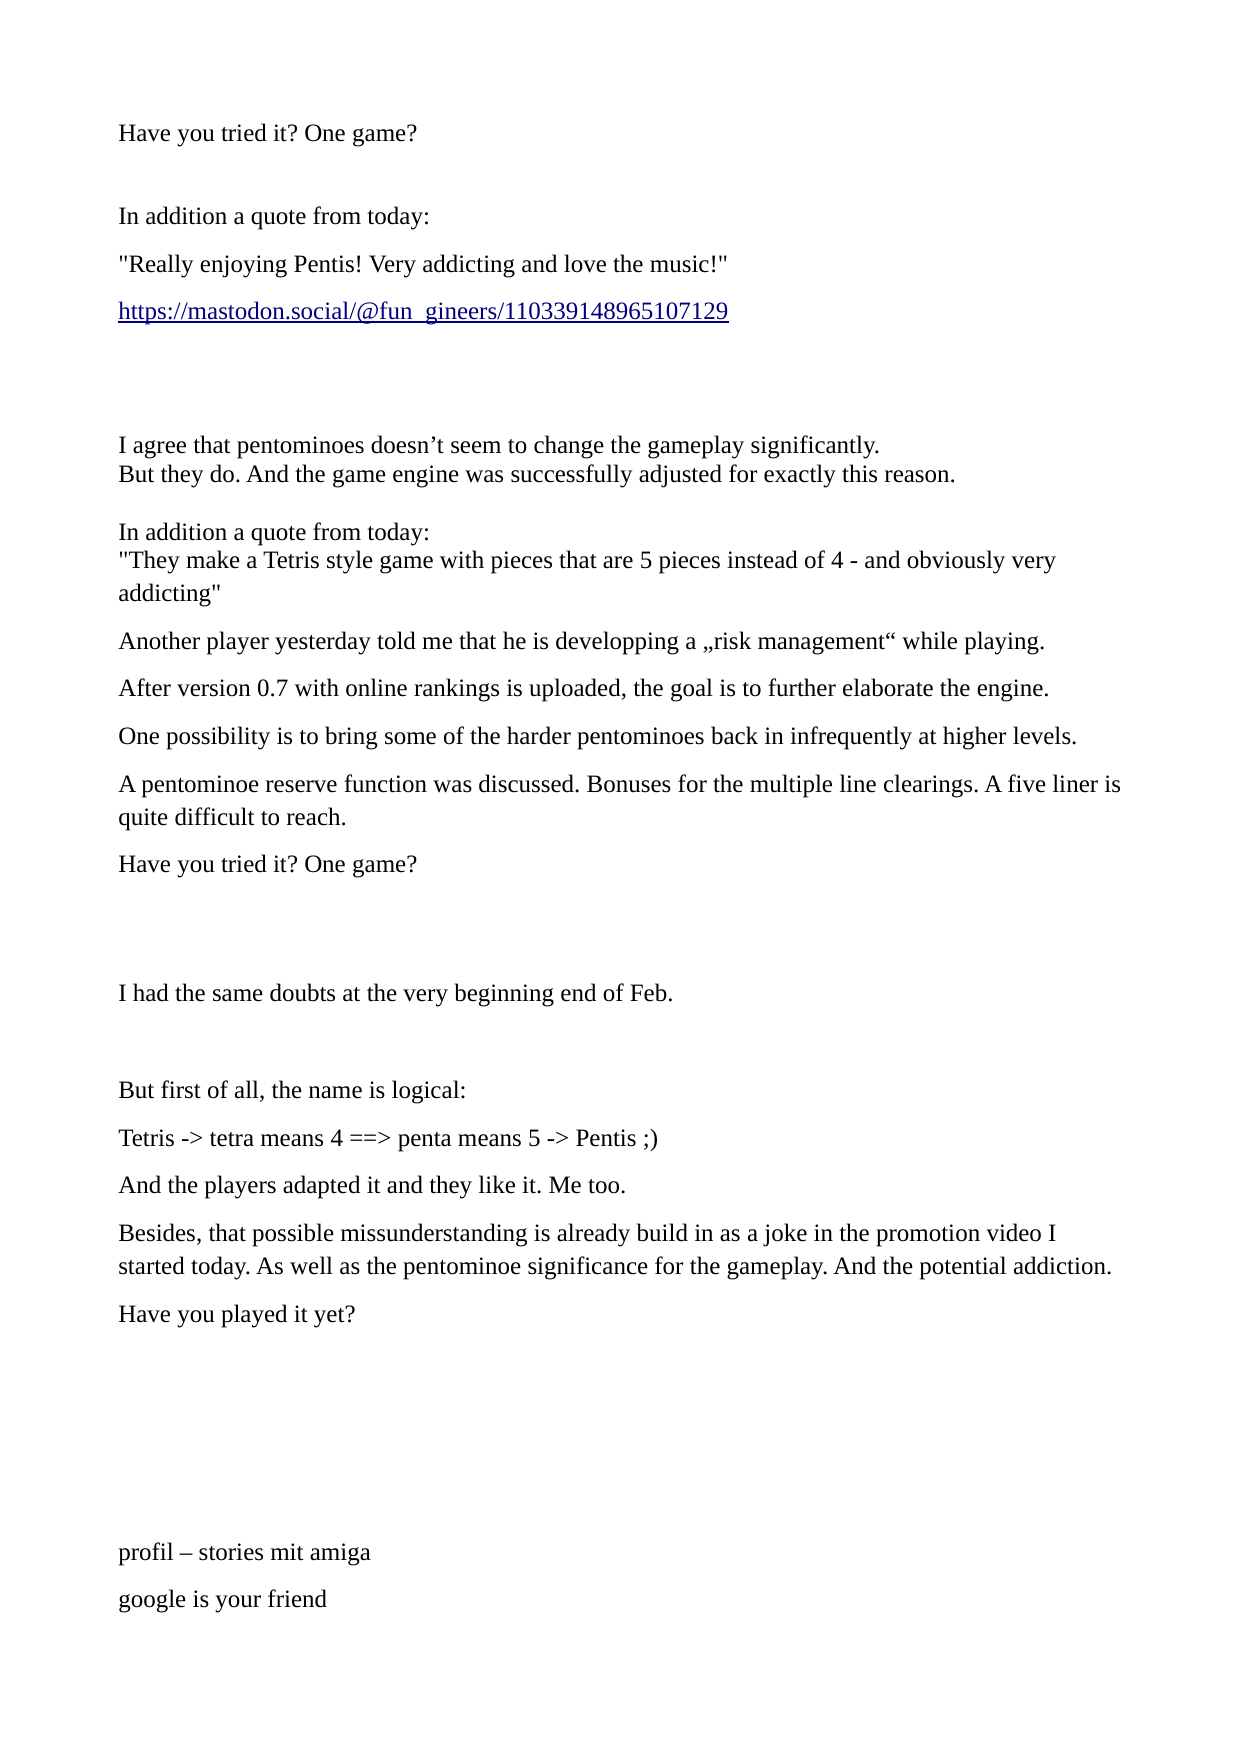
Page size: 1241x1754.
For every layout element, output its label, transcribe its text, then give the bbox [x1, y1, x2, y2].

text Besides, that possible missunderstanding is already build in as a joke in the promotion video I started today. As well as the pentominoe significance for the gameplay. And the potential addiction. [118, 1218, 1122, 1280]
text I agree that pentominoes doesn’t seem to change the gameplay significantly. [118, 430, 1122, 459]
text Another player yesterday told me that he is developping a „risk management“ while playing. [118, 626, 1122, 655]
text One possibility is to bring some of the harder pentominoes back in infrequently at higher levels. [118, 721, 1122, 750]
text In addition a quote from today: [118, 517, 1122, 545]
text https://mastodon.social/@fun_gineers/110339148965107129 [118, 296, 1122, 325]
text After version 0.7 with online rankings is uploaded, the goal is to further elaborate the engine. [118, 673, 1122, 702]
text Tetris -> tetra means 4 ==> penta means 5 -> Pentis ;) [118, 1123, 1122, 1152]
text google is your friend [118, 1584, 1122, 1613]
text But they do. And the game engine was successfully adjusted for exactly this reason. [118, 459, 1122, 488]
text In addition a quote from today: [118, 201, 1122, 230]
text Have you tried it? One game? [118, 849, 1122, 878]
text I had the same doubts at the very beginning end of Feb. [118, 978, 1122, 1006]
text Have you played it yet? [118, 1299, 1122, 1327]
text "They make a Tetris style game with pieces that are 5 pieces instead of 4 - and obviously very addicting" [118, 545, 1122, 607]
text Have you tried it? One game? [118, 118, 1122, 147]
text And the players adapted it and they like it. Me too. [118, 1171, 1122, 1199]
text profil – stories mit amiga [118, 1537, 1122, 1566]
text "Really enjoying Pentis! Very addicting and love the music!" [118, 249, 1122, 278]
text A pentominoe reserve function was discussed. Bonuses for the multiple line clearings. A five liner is quite difficult to reach. [118, 769, 1122, 831]
text But first of all, the name is logical: [118, 1075, 1122, 1104]
